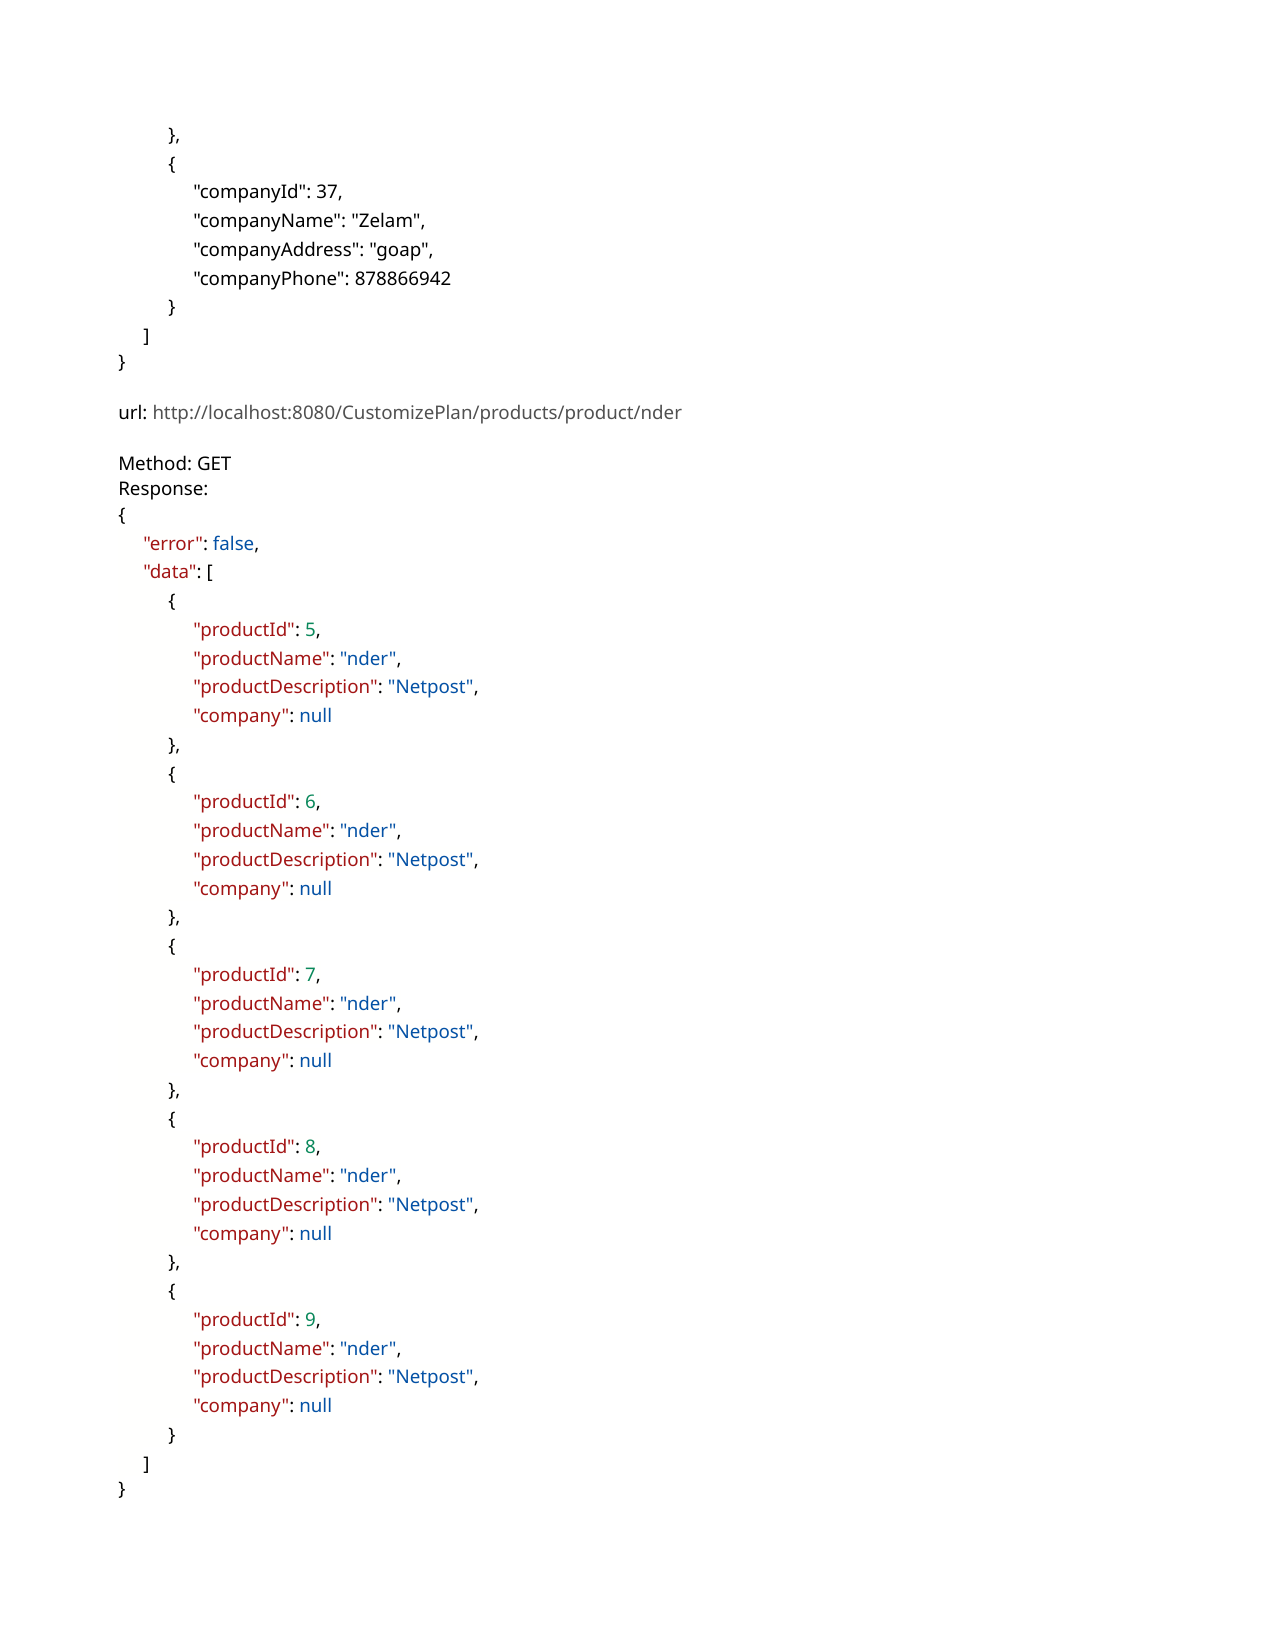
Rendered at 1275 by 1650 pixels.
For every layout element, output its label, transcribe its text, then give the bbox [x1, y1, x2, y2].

text "productId": 8, [118, 1131, 1157, 1159]
text { [118, 757, 1157, 786]
text "productDescription": "Netpost", [118, 843, 1157, 872]
text }, [118, 1073, 1157, 1102]
text }, [118, 728, 1157, 757]
text "productId": 7, [118, 958, 1157, 987]
text "company": null [118, 1217, 1157, 1246]
text }, [118, 118, 1157, 147]
text { [118, 929, 1157, 958]
text } [118, 1476, 1157, 1501]
text "productId": 5, [118, 613, 1157, 642]
text "companyAddress": "goap", [118, 233, 1157, 262]
text "company": null [118, 1389, 1157, 1418]
text "companyName": "Zelam", [118, 204, 1157, 233]
text { [118, 147, 1157, 176]
text "productName": "nder", [118, 1332, 1157, 1361]
text ] [118, 319, 1157, 348]
text }, [118, 901, 1157, 929]
text } [118, 1418, 1157, 1447]
text Response: [118, 476, 1157, 501]
text "productId": 9, [118, 1303, 1157, 1332]
text { [118, 501, 1157, 527]
text "company": null [118, 872, 1157, 901]
text { [118, 584, 1157, 613]
text "company": null [118, 699, 1157, 728]
text "productId": 6, [118, 786, 1157, 814]
text "productName": "nder", [118, 642, 1157, 671]
text "productName": "nder", [118, 987, 1157, 1016]
text "productDescription": "Netpost", [118, 671, 1157, 699]
text "productDescription": "Netpost", [118, 1016, 1157, 1044]
text }, [118, 1246, 1157, 1274]
text "productName": "nder", [118, 814, 1157, 843]
text "productName": "nder", [118, 1159, 1157, 1188]
text { [118, 1274, 1157, 1303]
text } [118, 291, 1157, 319]
text "companyId": 37, [118, 176, 1157, 204]
text "error": false, [118, 527, 1157, 556]
text url: http://localhost:8080/CustomizePlan/products/product/nder [118, 399, 1157, 425]
text "data": [ [118, 556, 1157, 584]
text "companyPhone": 878866942 [118, 262, 1157, 291]
text { [118, 1102, 1157, 1131]
text "productDescription": "Netpost", [118, 1188, 1157, 1217]
text "company": null [118, 1044, 1157, 1073]
text "productDescription": "Netpost", [118, 1361, 1157, 1389]
text } [118, 348, 1157, 374]
text Method: GET [118, 450, 1157, 476]
text ] [118, 1447, 1157, 1476]
